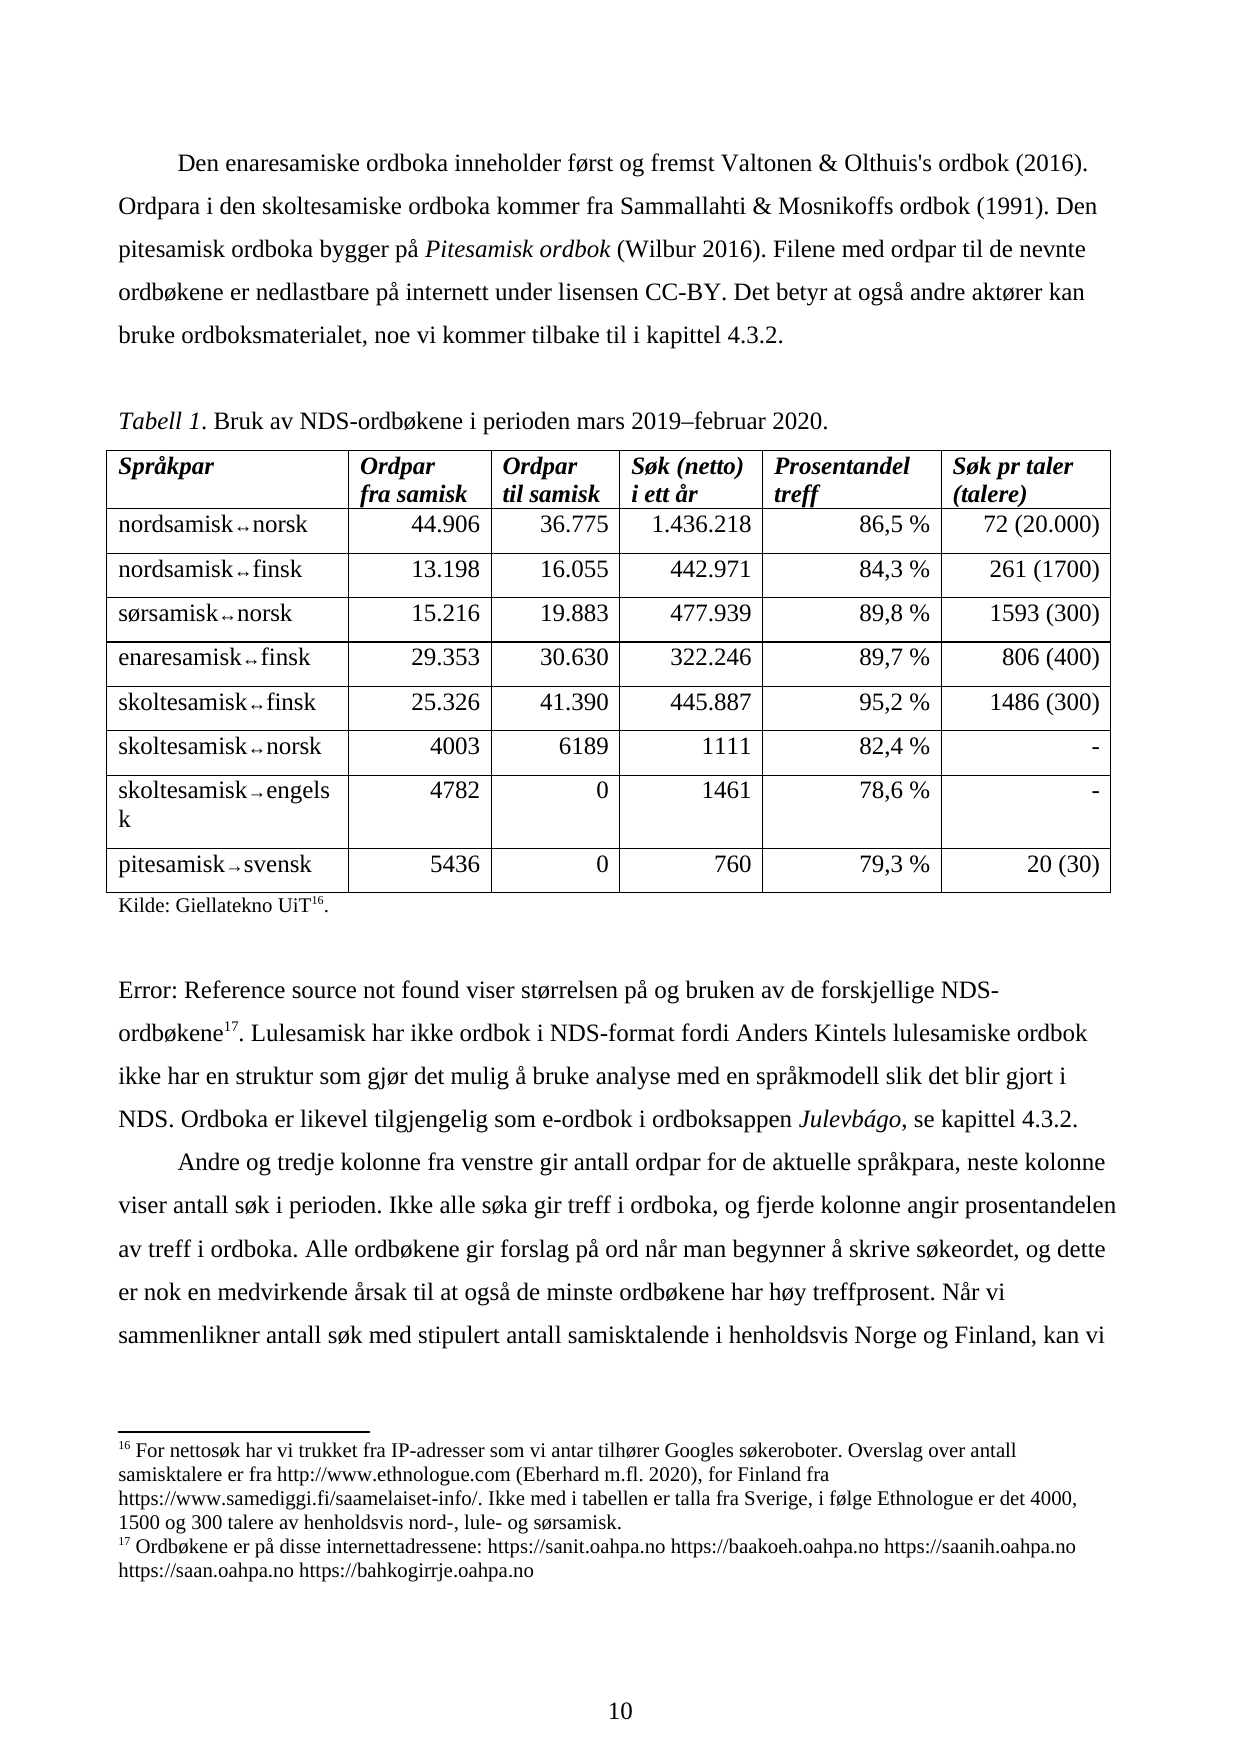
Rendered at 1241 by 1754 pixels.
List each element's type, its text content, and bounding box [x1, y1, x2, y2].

table_cell 16.055 [492, 554, 619, 597]
table_cell 44.906 [349, 509, 491, 553]
table_cell 78,6 % [763, 776, 941, 848]
text Tabell 1 viser størrelsen på og bruken av de forskjellige NDS-ordbøkene. Lulesamisk har ikke ordbok i NDS-format fordi Anders Kintels lulesamiske ordbok ikke har en struktur som gjør det mulig å bruke analyse med en språkmodell slik det blir gjort i NDS. Ordboka er likevel tilgjengelig som e-ordbok i ordboksappen Julevbágo, se kapittel 4.3.2. [118, 975, 1122, 1133]
table_header Ordpar til samisk [492, 451, 619, 508]
text Andre og tredje kolonne fra venstre gir antall ordpar for de aktuelle språkpara, neste kolonne viser antall søk i perioden. Ikke alle søka gir treff i ordboka, og fjerde kolonne angir prosentandelen av treff i ordboka. Alle ordbøkene gir forslag på ord når man begynner å skrive søkeordet, og dette er nok en medvirkende årsak til at også de minste ordbøkene har høy treffprosent. Når vi sammenlikner antall søk med stipulert antall samisktalende i henholdsvis Norge og Finland, kan vi [118, 1147, 1122, 1349]
table_cell 445.887 [620, 687, 762, 730]
table_header Prosentandel treff [763, 451, 941, 508]
text Ordbøkene er på disse internettadressene: https://sanit.oahpa.no https://baakoeh.oahpa.no https://saanih.oahpa.no https://saan.oahpa.no https://bahkogirrje.oahpa.no [118, 1534, 1122, 1582]
table_cell 30.630 [492, 643, 619, 686]
table_cell 261 (1700) [942, 554, 1110, 597]
table_cell - [942, 731, 1110, 774]
table_header Språkpar [107, 451, 348, 508]
table_cell 442.971 [620, 554, 762, 597]
table_cell 1486 (300) [942, 687, 1110, 730]
table_cell - [942, 776, 1110, 848]
table_cell 41.390 [492, 687, 619, 730]
table_cell 1593 (300) [942, 598, 1110, 641]
table_cell 86,5 % [763, 509, 941, 553]
table_cell 15.216 [349, 598, 491, 641]
text Tabell 1. Bruk av NDS-ordbøkene i perioden mars 2019–februar 2020. [118, 406, 1122, 435]
table_cell 760 [620, 849, 762, 892]
table_cell pitesamisk→svensk [107, 849, 348, 892]
table_cell 84,3 % [763, 554, 941, 597]
table_cell 4782 [349, 776, 491, 848]
table_cell nordsamisk↔finsk [107, 554, 348, 597]
table_cell skoltesamisk↔norsk [107, 731, 348, 774]
table_header Søk (netto) i ett år [620, 451, 762, 508]
table_cell 20 (30) [942, 849, 1110, 892]
table_cell skoltesamisk→engelsk [107, 776, 348, 848]
table_cell 89,7 % [763, 643, 941, 686]
table_cell sørsamisk↔norsk [107, 598, 348, 641]
table_cell 0 [492, 776, 619, 848]
table_cell 89,8 % [763, 598, 941, 641]
table_cell 1.436.218 [620, 509, 762, 553]
table_cell 95,2 % [763, 687, 941, 730]
text Den enaresamiske ordboka inneholder først og fremst Valtonen & Olthuis's ordbok (2016). Ordpara i den skoltesamiske ordboka kommer fra Sammallahti & Mosnikoffs ordbok (1991). Den pitesamisk ordboka bygger på Pitesamisk ordbok (Wilbur 2016). Filene med ordpar til de nevnte ordbøkene er nedlastbare på internett under lisensen CC-BY. Det betyr at også andre aktører kan bruke ordboksmaterialet, noe vi kommer tilbake til i kapittel 4.3.2. [118, 148, 1122, 349]
table_cell 1111 [620, 731, 762, 774]
table_cell 322.246 [620, 643, 762, 686]
text Kilde: Giellatekno UiT. [118, 893, 1122, 917]
table_cell 72 (20.000) [942, 509, 1110, 553]
text For nettosøk har vi trukket fra IP-adresser som vi antar tilhører Googles søkeroboter. Overslag over antall samisktalere er fra http://www.ethnologue.com (Eberhard m.fl. 2020), for Finland fra https://www.samediggi.fi/saamelaiset-info/. Ikke med i tabellen er talla fra Sverige, i følge Ethnologue er det 4000, 1500 og 300 talere av henholdsvis nord-, lule- og sørsamisk. [118, 1438, 1122, 1534]
table_cell 19.883 [492, 598, 619, 641]
table_cell 5436 [349, 849, 491, 892]
table_cell 13.198 [349, 554, 491, 597]
table_cell 82,4 % [763, 731, 941, 774]
table_cell 79,3 % [763, 849, 941, 892]
table_cell 806 (400) [942, 643, 1110, 686]
table_cell nordsamisk↔norsk [107, 509, 348, 553]
table_cell 477.939 [620, 598, 762, 641]
table_cell 0 [492, 849, 619, 892]
table_header Søk pr taler (talere) [942, 451, 1110, 508]
table_cell 25.326 [349, 687, 491, 730]
table_header Ordpar fra samisk [349, 451, 491, 508]
table_cell 36.775 [492, 509, 619, 553]
table_cell 4003 [349, 731, 491, 774]
table_cell skoltesamisk↔finsk [107, 687, 348, 730]
table_cell 6189 [492, 731, 619, 774]
table_cell enaresamisk↔finsk [107, 643, 348, 686]
table_cell 1461 [620, 776, 762, 848]
table_cell 29.353 [349, 643, 491, 686]
